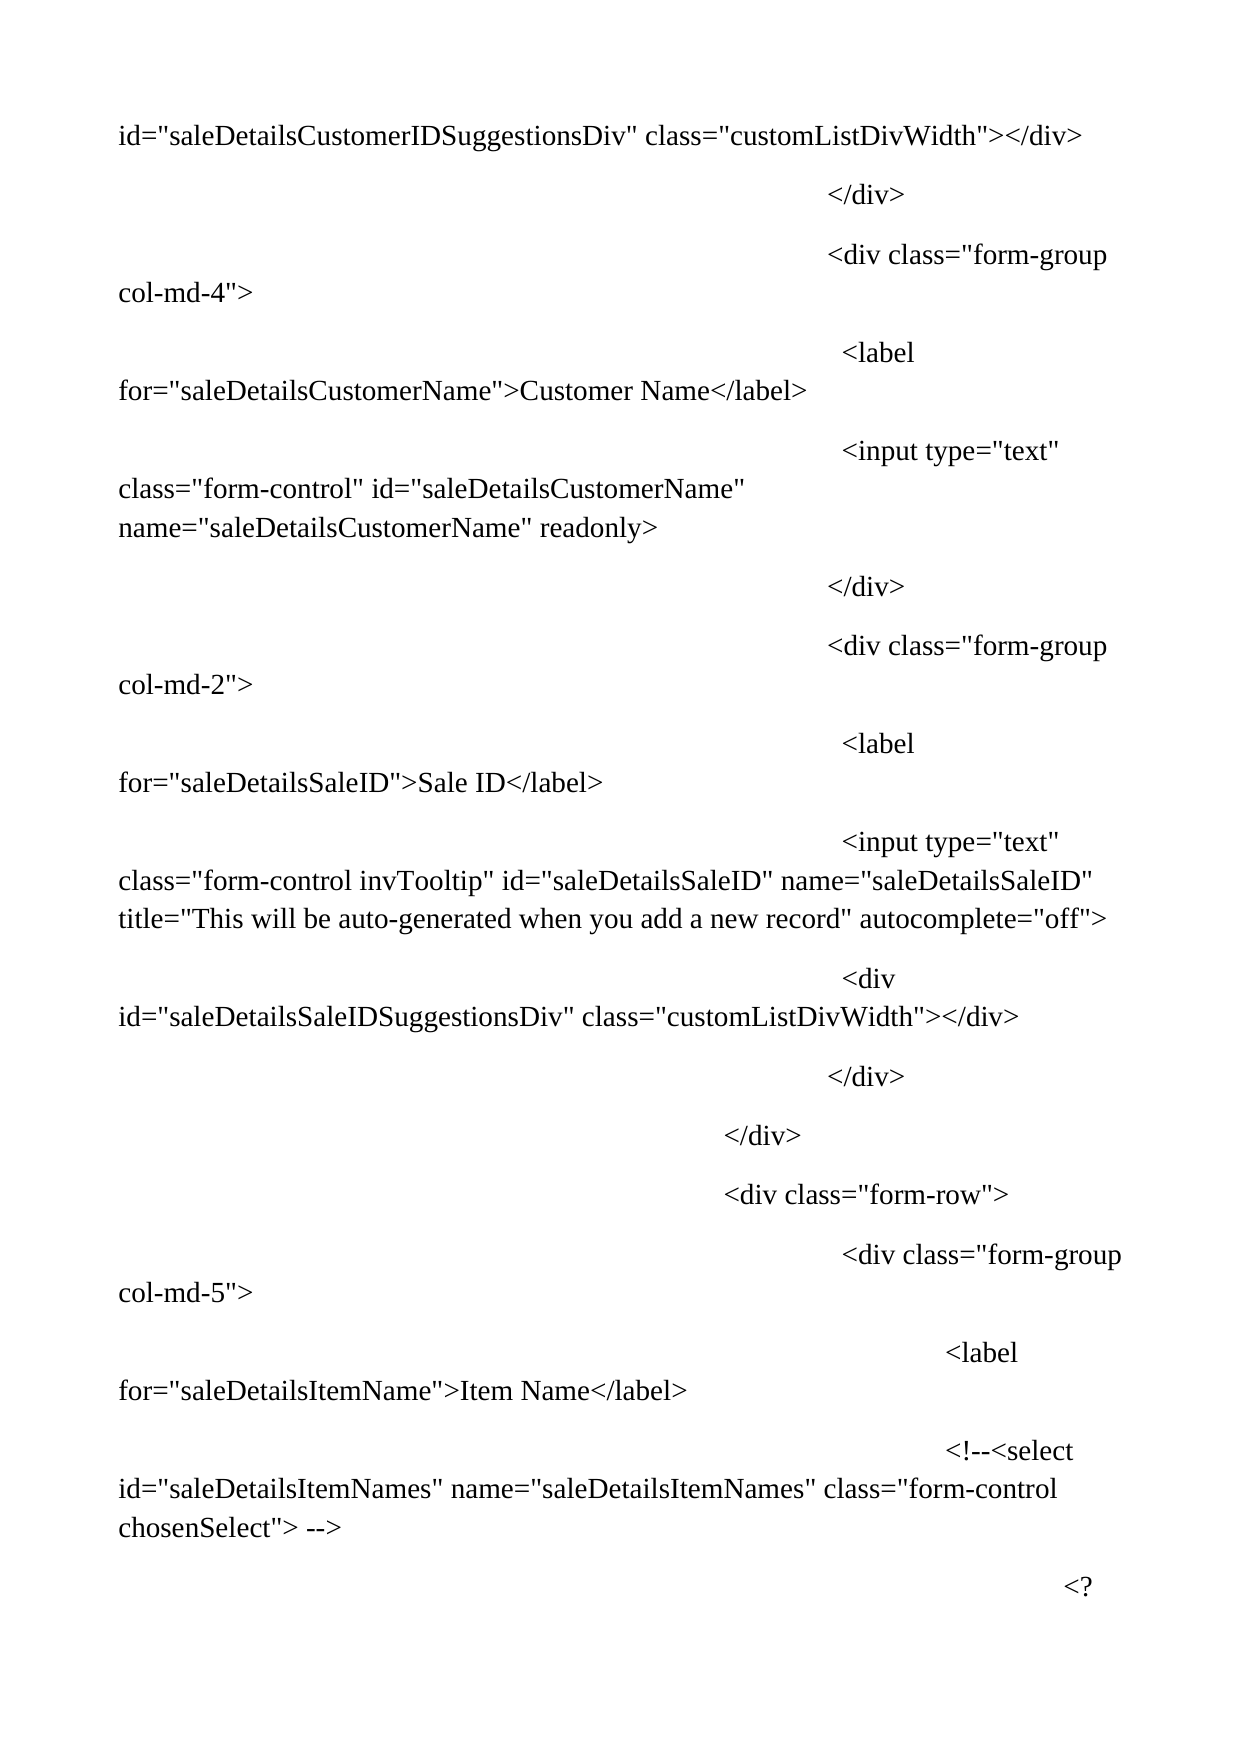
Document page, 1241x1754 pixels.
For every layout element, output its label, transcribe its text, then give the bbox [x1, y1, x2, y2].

text <!--<select id="saleDetailsItemNames" name="saleDetailsItemNames" class="form-control chosenSelect"> --> [118, 1433, 1122, 1543]
text <input type="text" class="form-control invTooltip" id="saleDetailsSaleID" name="saleDetailsSaleID" title="This will be auto-generated when you add a new record" autocomplete="off"> [118, 824, 1122, 935]
text <div class="form-group col-md-5"> [118, 1237, 1122, 1309]
text <div class="form-group col-md-2"> [118, 628, 1122, 701]
text <label for="saleDetailsItemName">Item Name</label> [118, 1335, 1122, 1407]
text <label for="saleDetailsCustomerName">Customer Name</label> [118, 335, 1122, 407]
text <label for="saleDetailsSaleID">Sale ID</label> [118, 726, 1122, 798]
text id="saleDetailsCustomerIDSuggestionsDiv" class="customListDivWidth"></div> [118, 118, 1122, 152]
text </div> [118, 177, 1122, 211]
text <input type="text" class="form-control" id="saleDetailsCustomerName" name="saleDetailsCustomerName" readonly> [118, 433, 1122, 543]
text </div> [118, 569, 1122, 603]
text </div> [118, 1118, 1122, 1152]
text <div class="form-group col-md-4"> [118, 237, 1122, 309]
text <? [118, 1569, 1122, 1603]
text <div class="form-row"> [118, 1177, 1122, 1211]
text <div id="saleDetailsSaleIDSuggestionsDiv" class="customListDivWidth"></div> [118, 961, 1122, 1033]
text </div> [118, 1059, 1122, 1092]
